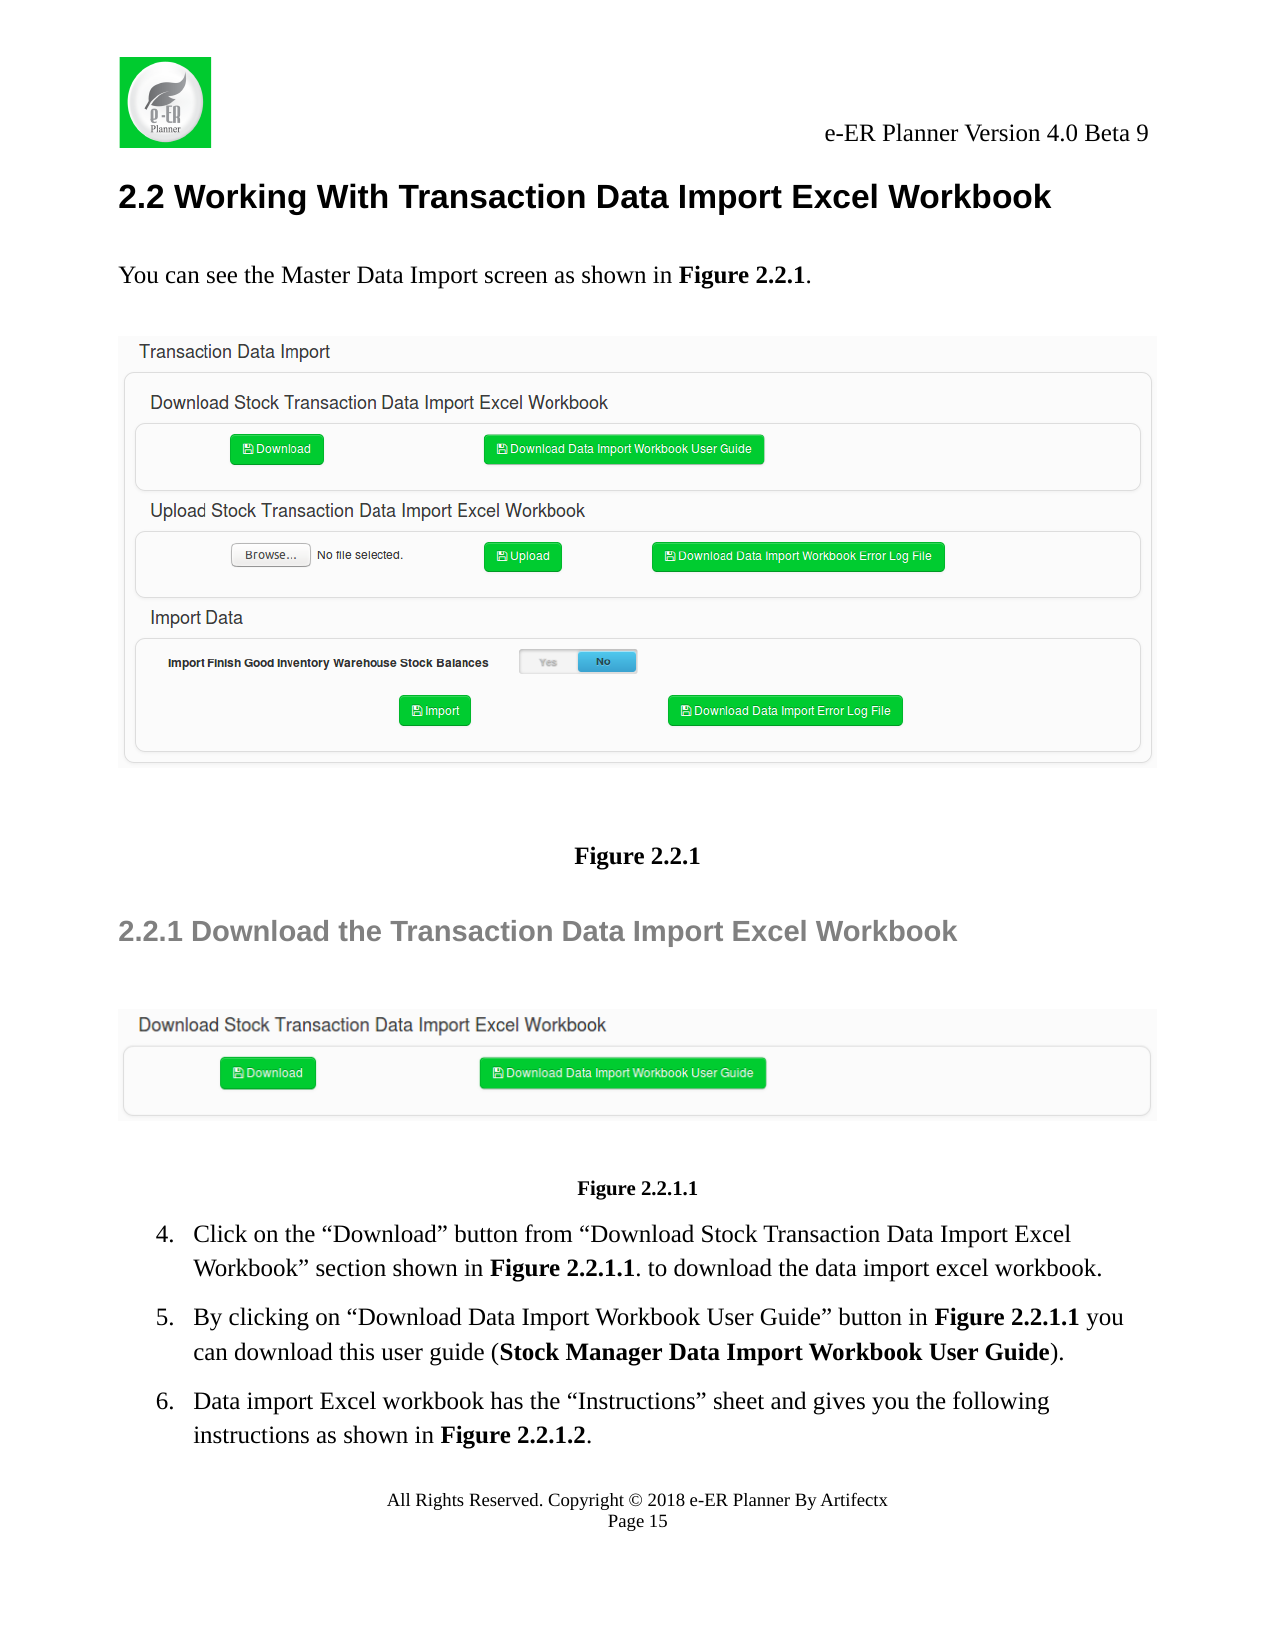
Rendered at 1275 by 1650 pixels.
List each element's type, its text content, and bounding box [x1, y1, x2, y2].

text Figure 2.2.1.1 [118, 1176, 1157, 1199]
picture [118, 1009, 1157, 1121]
list Click on the “Download” button from “Download Stock Transaction Data Import Excel Workbook” section shown in Figure 2.2.1.1. to download the data import excel workbook. [156, 1219, 1157, 1282]
text Figure 2.2.1 [118, 841, 1157, 870]
subtitle 2.2.1 Download the Transaction Data Import Excel Workbook [118, 914, 1157, 948]
list By clicking on “Download Data Import Workbook User Guide” button in Figure 2.2.1.1 you can download this user guide (Stock Manager Data Import Workbook User Guide). [156, 1302, 1157, 1366]
subtitle 2.2 Working With Transaction Data Import Excel Workbook [118, 177, 1157, 216]
picture [119, 57, 212, 148]
text You can see the Master Data Import screen as shown in Figure 2.2.1. [118, 261, 1157, 289]
list Data import Excel workbook has the “Instructions” sheet and gives you the following instructions as shown in Figure 2.2.1.2. [156, 1386, 1157, 1449]
picture [118, 336, 1157, 768]
